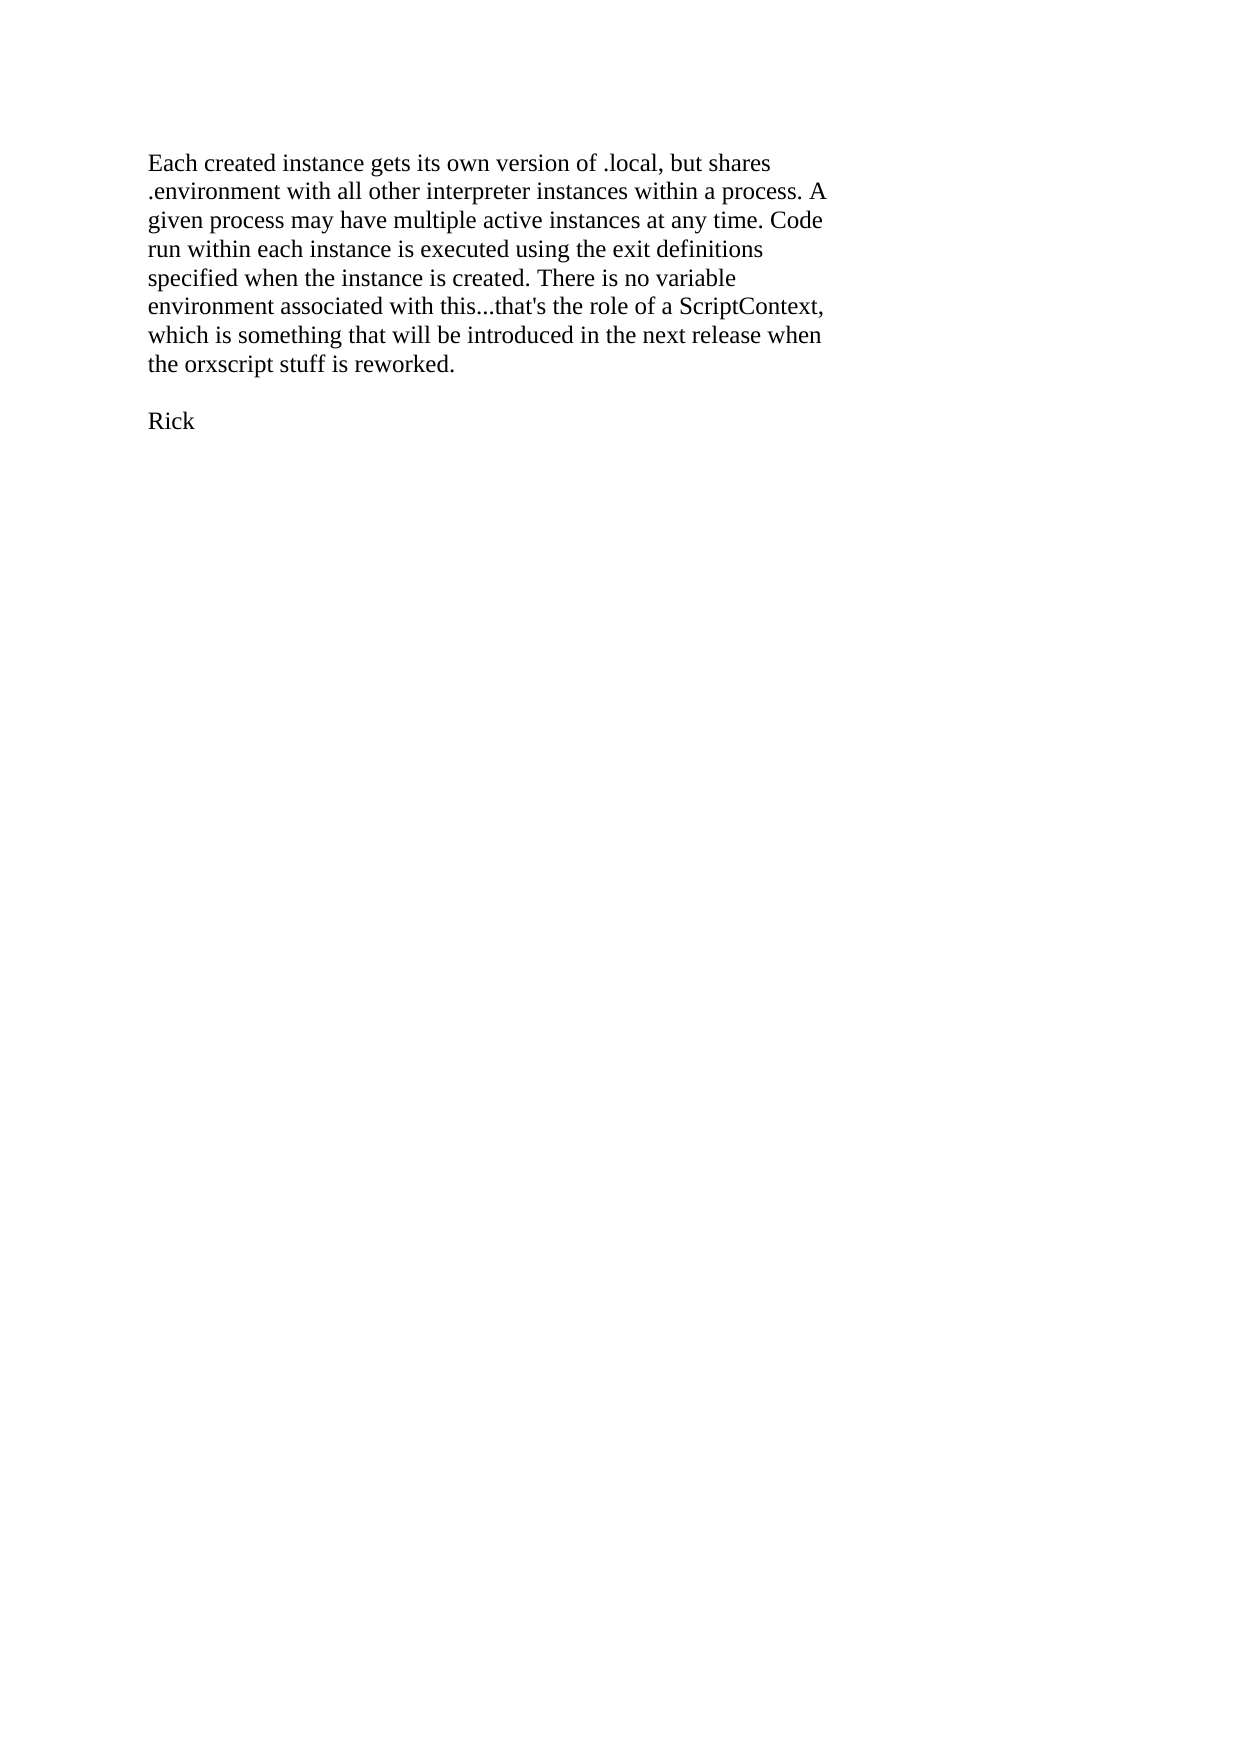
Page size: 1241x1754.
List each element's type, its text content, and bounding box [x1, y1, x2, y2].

text Each created instance gets its own version of .local, but shares .environment with all other interpreter instances within a process. A given process may have multiple active instances at any time. Code run within each instance is executed using the exit definitions specified when the instance is created. There is no variable environment associated with this...that's the role of a ScriptContext, which is something that will be introduced in the next release when the orxscript stuff is reworked. Rick [148, 148, 1093, 435]
